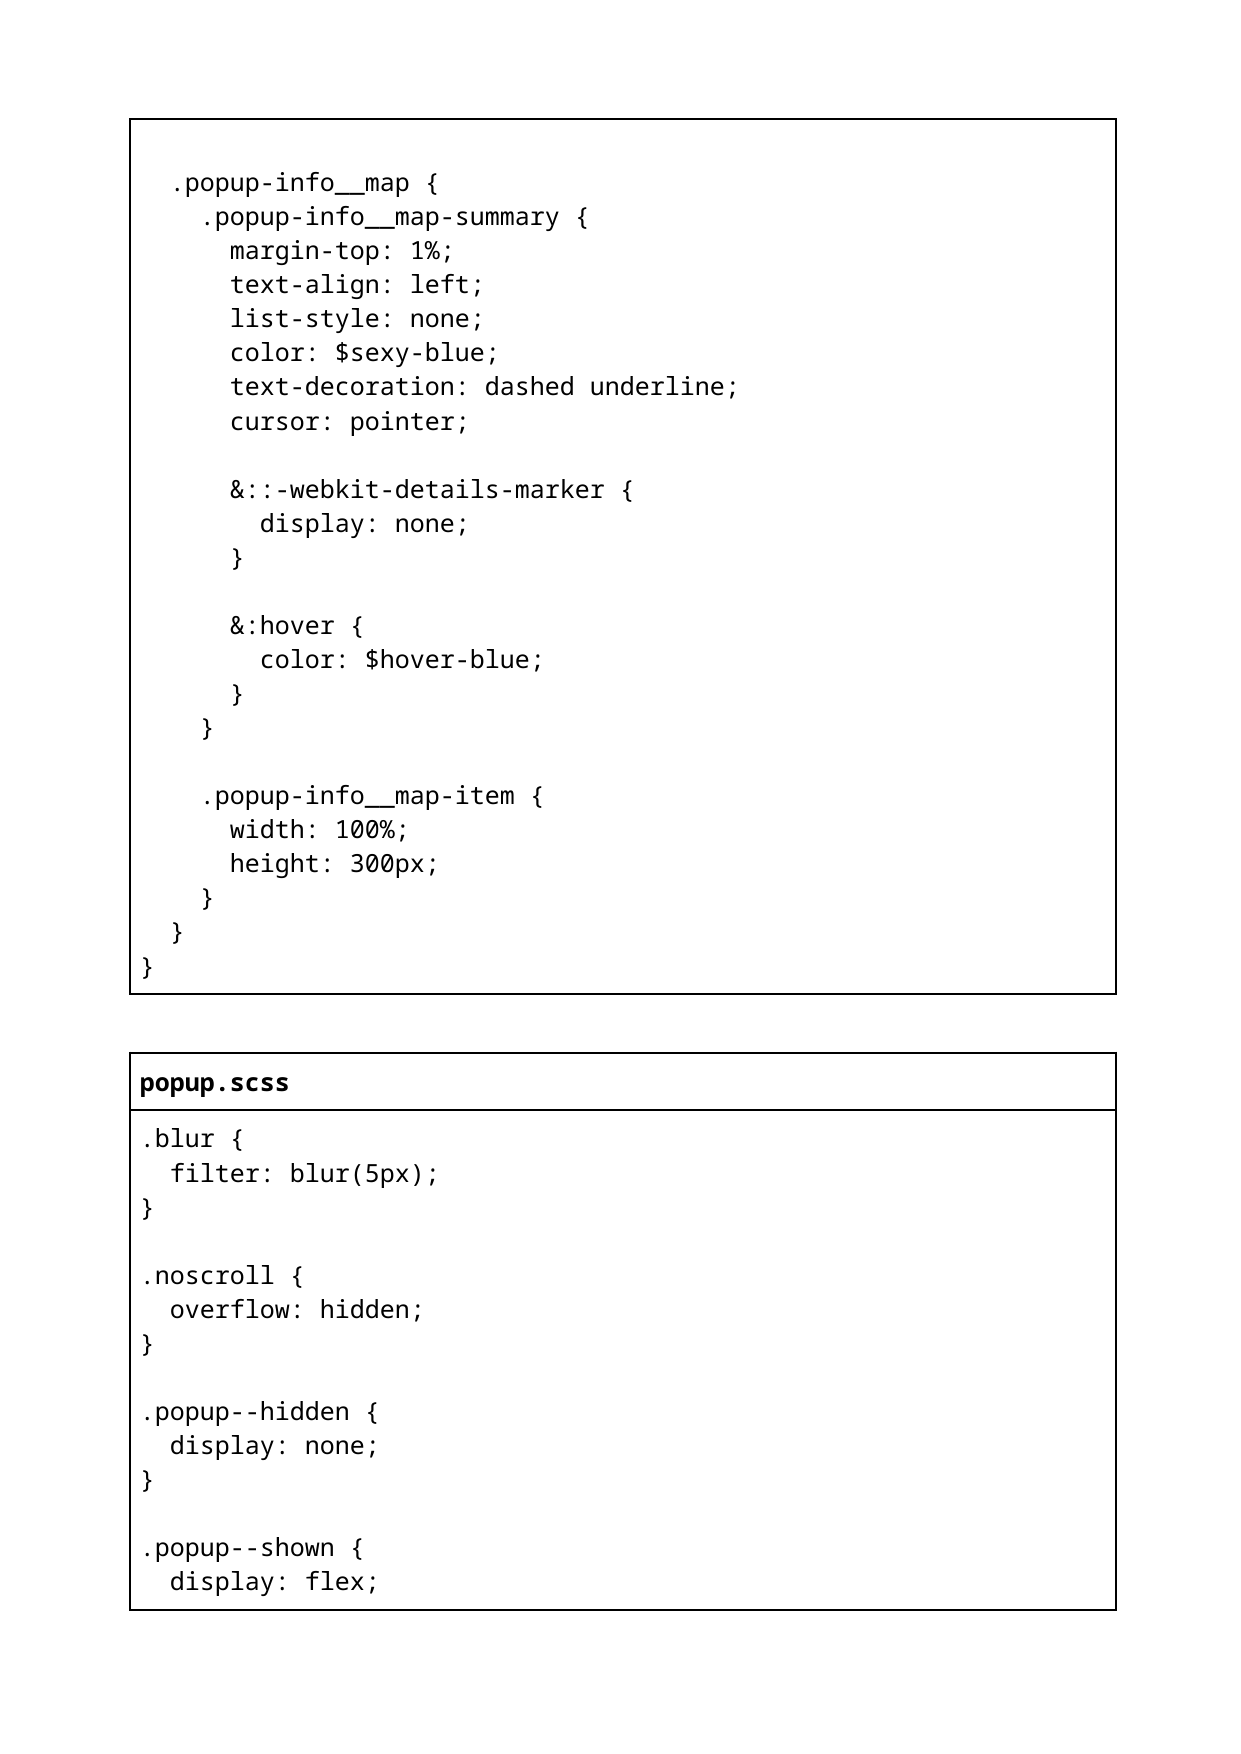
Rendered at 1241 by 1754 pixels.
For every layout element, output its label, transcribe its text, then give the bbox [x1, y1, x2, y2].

table_header popup.scss [131, 1054, 1115, 1109]
table_cell .blur { filter: blur(5px); } .noscroll { overflow: hidden; } .popup--hidden { display: none; } .popup--shown { display: flex; [131, 1111, 1115, 1608]
table_cell .popup-info__map { .popup-info__map-summary { margin-top: 1%; text-align: left; list-style: none; color: $sexy-blue; text-decoration: dashed underline; cursor: pointer; &::-webkit-details-marker { display: none; } &:hover { color: $hover-blue; } } .popup-info__map-item { width: 100%; height: 300px; } } } [131, 120, 1115, 993]
